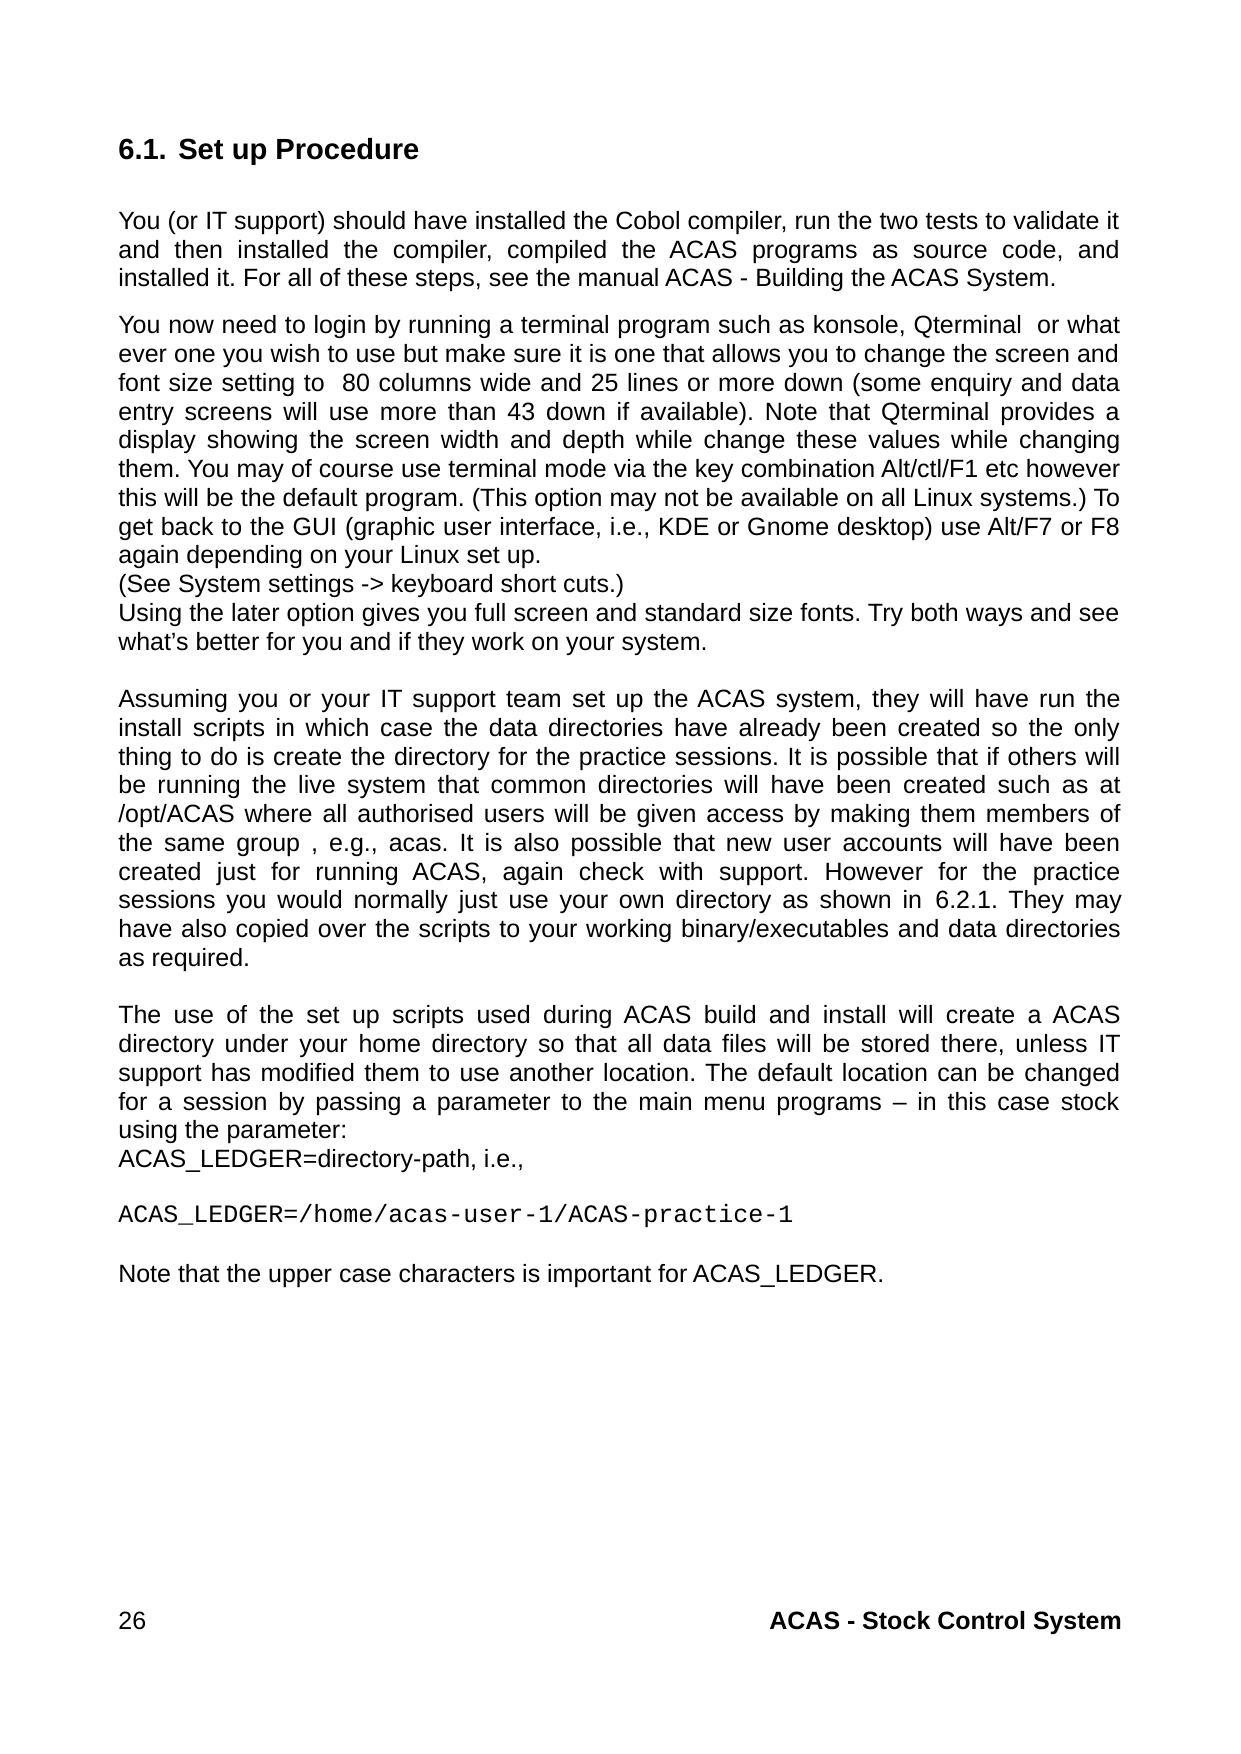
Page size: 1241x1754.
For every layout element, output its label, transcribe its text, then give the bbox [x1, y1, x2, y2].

text ACAS_LEDGER=directory-path, i.e., [118, 1144, 1122, 1173]
text ACAS_LEDGER=/home/acas-user-1/ACAS-practice-1 [118, 1201, 1122, 1230]
text Note that the upper case characters is important for ACAS_LEDGER. [118, 1258, 1122, 1287]
text (See System settings -> keyboard short cuts.) [118, 569, 1122, 598]
text Assuming you or your IT support team set up the ACAS system, they will have run the install scripts in which case the data directories have already been created so the only thing to do is create the directory for the practice sessions. It is possible that if others will be running the live system that common directories will have been created such as at /opt/ACAS where all authorised users will be given access by making them members of the same group , e.g., acas. It is also possible that new user accounts will have been created just for running ACAS, again check with support. However for the practice sessions you would normally just use your own directory as shown in 6.2.1. They may have also copied over the scripts to your working binary/executables and data directories as required. [118, 684, 1122, 971]
text Using the later option gives you full screen and standard size fonts. Try both ways and see what’s better for you and if they work on your system. [118, 598, 1122, 655]
subtitle Set up Procedure [118, 132, 1122, 165]
text The use of the set up scripts used during ACAS build and install will create a ACAS directory under your home directory so that all data files will be stored there, unless IT support has modified them to use another location. The default location can be changed for a session by passing a parameter to the main menu programs – in this case stock using the parameter: [118, 1000, 1122, 1144]
text You now need to login by running a terminal program such as konsole, Qterminal or what ever one you wish to use but make sure it is one that allows you to change the screen and font size setting to 80 columns wide and 25 lines or more down (some enquiry and data entry screens will use more than 43 down if available). Note that Qterminal provides a display showing the screen width and depth while change these values while changing them. You may of course use terminal mode via the key combination Alt/ctl/F1 etc however this will be the default program. (This option may not be available on all Linux systems.) To get back to the GUI (graphic user interface, i.e., KDE or Gnome desktop) use Alt/F7 or F8 again depending on your Linux set up. [118, 310, 1122, 569]
text You (or IT support) should have installed the Cobol compiler, run the two tests to validate it and then installed the compiler, compiled the ACAS programs as source code, and installed it. For all of these steps, see the manual ACAS - Building the ACAS System. [118, 206, 1122, 292]
